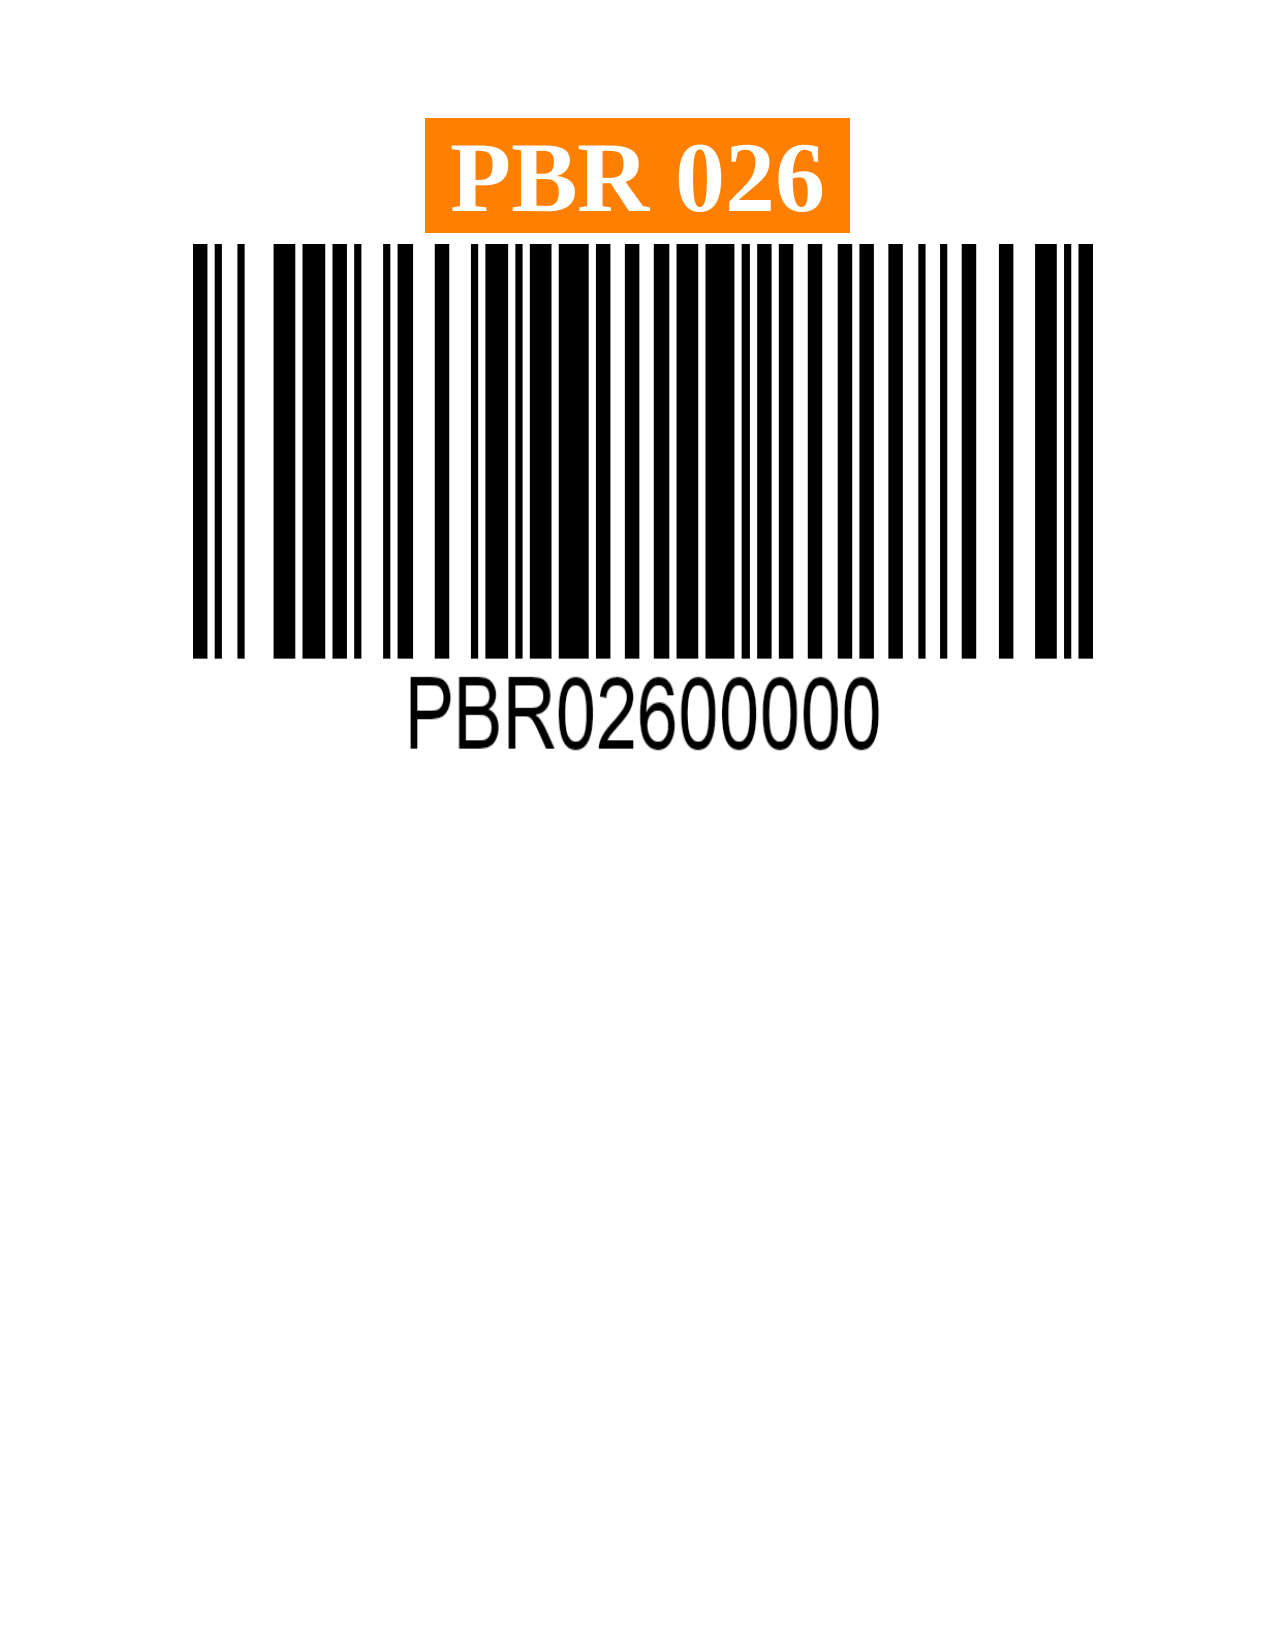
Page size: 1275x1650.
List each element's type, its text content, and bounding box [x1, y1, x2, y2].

text PBR 026 [118, 118, 1157, 233]
picture [193, 244, 1093, 770]
